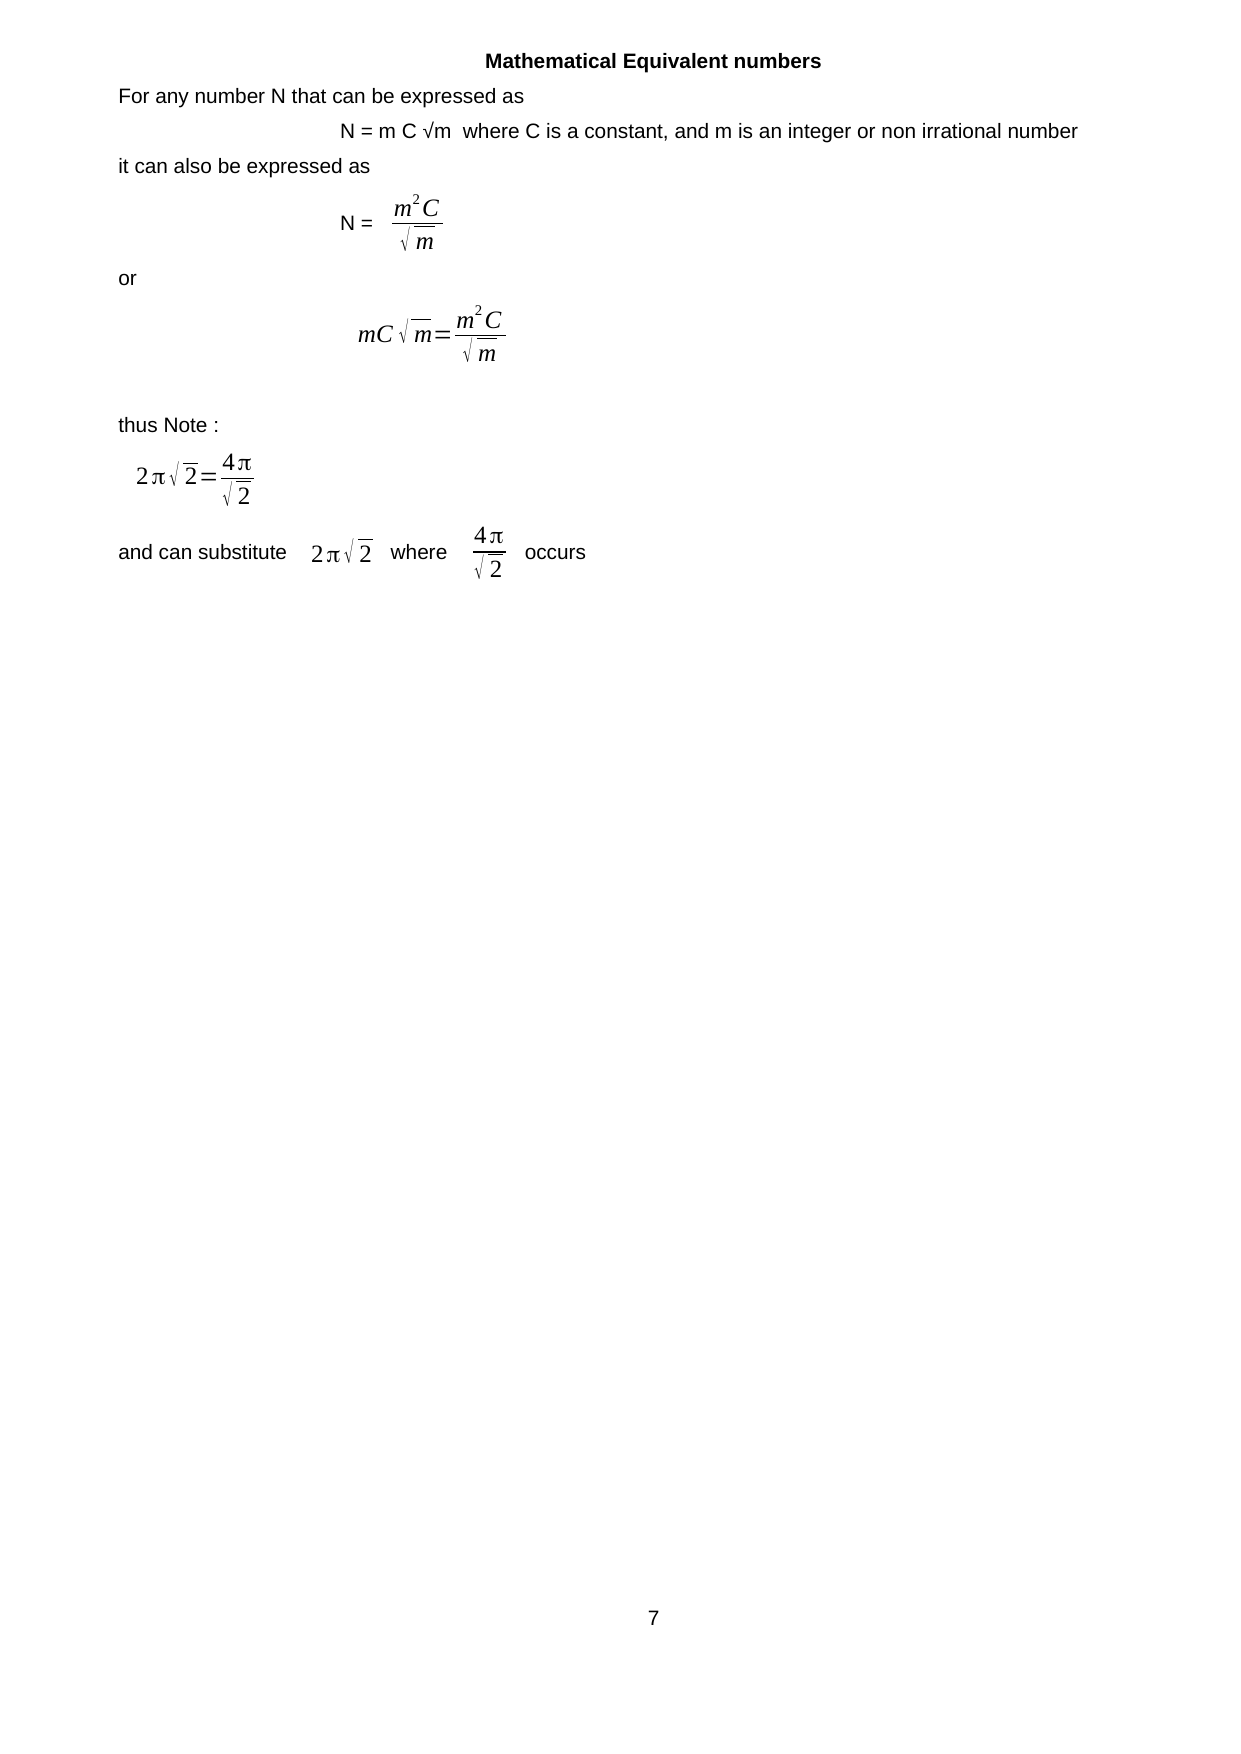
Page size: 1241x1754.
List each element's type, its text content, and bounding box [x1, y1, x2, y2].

text it can also be expressed as [118, 155, 1188, 178]
text thus Note : [118, 413, 1188, 437]
text and can substitute where occurs [118, 522, 1188, 583]
text or [118, 267, 1188, 290]
text Mathematical Equivalent numbers [118, 50, 1188, 73]
text N = m C √m where C is a constant, and m is an integer or non irrational number [118, 120, 1188, 143]
text For any number N that can be expressed as [118, 85, 1188, 108]
text N = [118, 190, 1188, 255]
